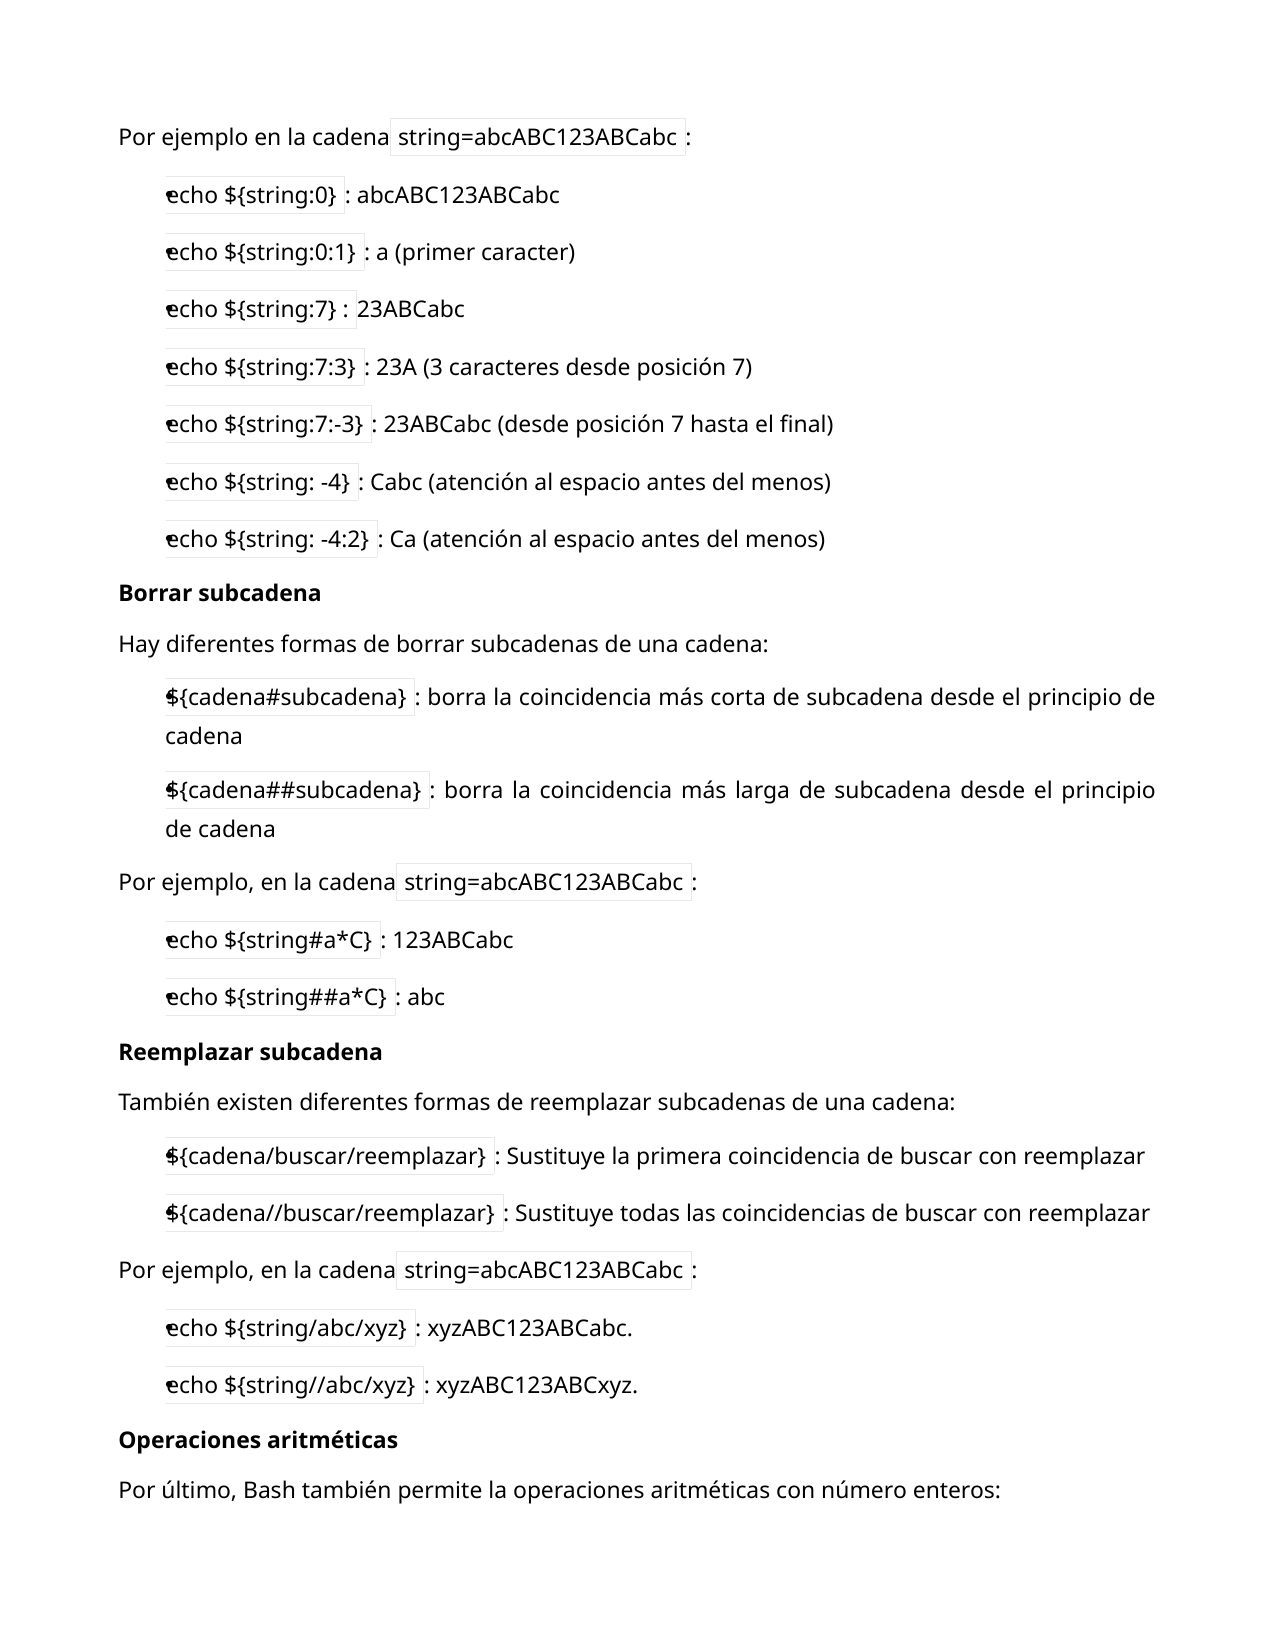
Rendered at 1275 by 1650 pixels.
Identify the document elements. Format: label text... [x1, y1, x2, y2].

list ${cadena#subcadena}: borra la coincidencia más corta de subcadena desde el principio de cadena [118, 678, 1157, 752]
text También existen diferentes formas de reemplazar subcadenas de una cadena: [118, 1086, 1157, 1117]
list : Ca (atención al espacio antes del menos) [378, 520, 1157, 557]
text : [692, 863, 1157, 901]
list echo ${string/abc/xyz} [118, 1309, 415, 1346]
list echo ${string:0:1} [118, 233, 364, 270]
list echo ${string//abc/xyz} [118, 1366, 423, 1403]
list : 23A (3 caracteres desde posición 7) [365, 348, 1157, 385]
list echo ${string##a*C} [118, 978, 395, 1015]
list echo ${string:7:-3} [118, 405, 371, 442]
text string=abcABC123ABCabc [391, 119, 685, 155]
list : xyzABC123ABCabc. [416, 1309, 1157, 1346]
list echo ${string: -4} [118, 462, 358, 500]
text Por ejemplo en la cadena [118, 118, 390, 155]
list echo ${string#a*C} [118, 921, 380, 958]
list 23ABCabc [357, 290, 1157, 328]
text Por ejemplo, en la cadena [118, 863, 396, 901]
list ${cadena/buscar/reemplazar} [118, 1137, 494, 1174]
text Hay diferentes formas de borrar subcadenas de una cadena: [118, 628, 1157, 659]
list echo ${string:7:3} [118, 348, 364, 385]
text Operaciones aritméticas [118, 1423, 1157, 1455]
text : [692, 1251, 1157, 1289]
list ${cadena##subcadena}: borra la coincidencia más larga de subcadena desde el principio de cadena [118, 771, 1157, 844]
list echo ${string:0} [118, 176, 344, 213]
list ${cadena//buscar/reemplazar} [118, 1194, 503, 1231]
list : Sustituye todas las coincidencias de buscar con reemplazar [504, 1194, 1157, 1231]
list : abcABC123ABCabc [345, 176, 1157, 213]
list : 23ABCabc (desde posición 7 hasta el final) [372, 405, 1157, 442]
text Borrar subcadena [118, 577, 1157, 608]
text Reemplazar subcadena [118, 1036, 1157, 1067]
list : xyzABC123ABCxyz. [424, 1366, 1157, 1403]
list : 123ABCabc [381, 921, 1157, 958]
list : abc [396, 978, 1157, 1015]
list : a (primer caracter) [365, 233, 1157, 270]
list echo ${string:7} : [118, 290, 356, 328]
text Por ejemplo, en la cadena [118, 1251, 396, 1289]
text string=abcABC123ABCabc [397, 864, 691, 900]
list : Sustituye la primera coincidencia de buscar con reemplazar [495, 1137, 1157, 1174]
text : [686, 118, 1157, 155]
list : Cabc (atención al espacio antes del menos) [359, 462, 1157, 500]
text Por último, Bash también permite la operaciones aritméticas con número enteros: [118, 1474, 1157, 1505]
text string=abcABC123ABCabc [397, 1252, 691, 1289]
list echo ${string: -4:2} [118, 520, 377, 557]
